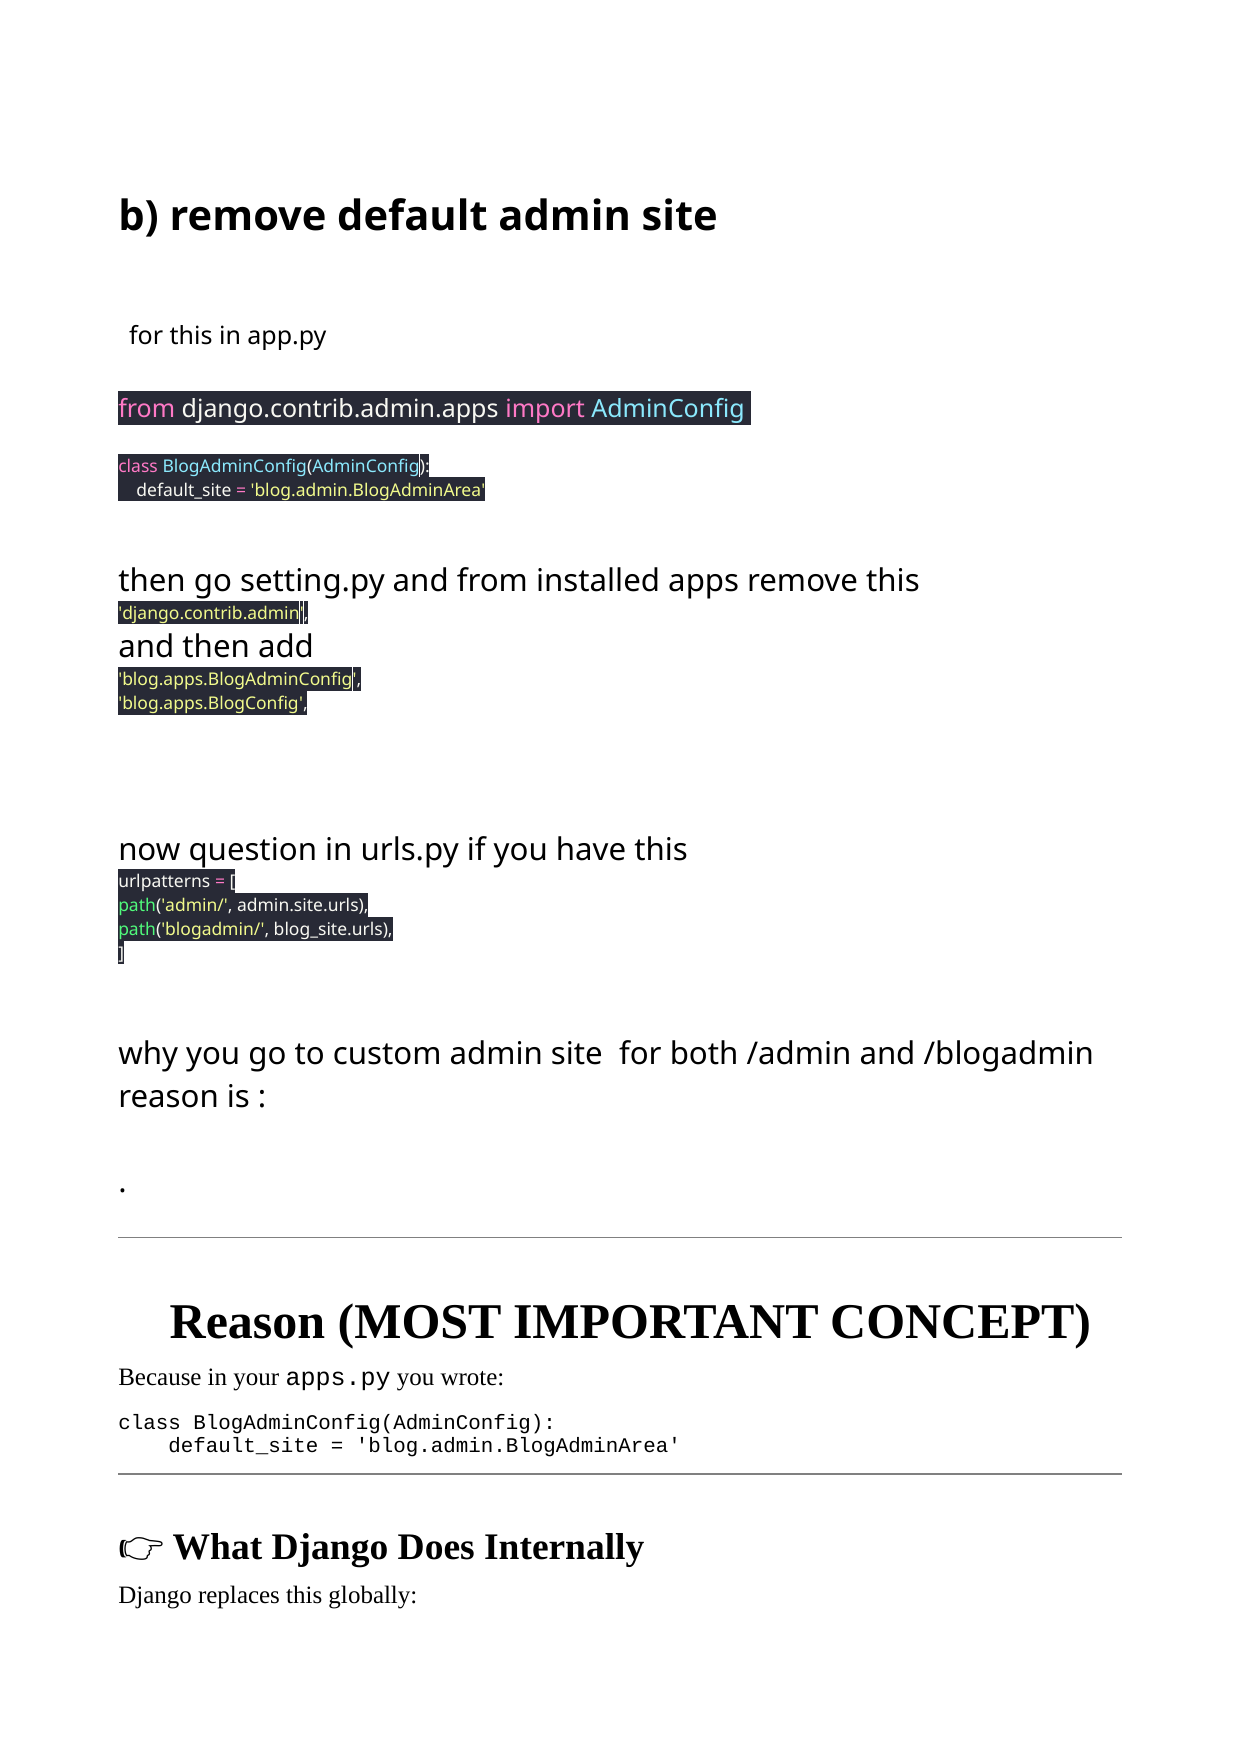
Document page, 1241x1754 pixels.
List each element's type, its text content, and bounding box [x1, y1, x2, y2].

text class BlogAdminConfig(AdminConfig): [118, 453, 1122, 477]
text for this in app.py [118, 300, 1122, 357]
text default_site = 'blog.admin.BlogAdminArea' [118, 1435, 1122, 1459]
text . [118, 1159, 1122, 1201]
text why you go to custom admin site for both /admin and /blogadmin [118, 1031, 1122, 1074]
text path('admin/', admin.site.urls), [118, 893, 1122, 917]
text class BlogAdminConfig(AdminConfig): [118, 1412, 1122, 1435]
text from django.contrib.admin.apps import AdminConfig [118, 391, 1122, 425]
subtitle 🚨 Reason (MOST IMPORTANT CONCEPT) [118, 1292, 1122, 1349]
text urlpatterns = [ [118, 869, 1122, 893]
text ] [118, 941, 1122, 964]
subtitle 👉 What Django Does Internally [118, 1524, 1122, 1567]
text default_site = 'blog.admin.BlogAdminArea' [118, 477, 1122, 501]
text Because in your apps.py you wrote: [118, 1362, 1122, 1392]
text 'django.contrib.admin', [118, 601, 1122, 624]
text 'blog.apps.BlogAdminConfig', [118, 667, 1122, 691]
text now question in urls.py if you have this [118, 827, 1122, 869]
text path('blogadmin/', blog_site.urls), [118, 917, 1122, 941]
text 'blog.apps.BlogConfig', [118, 691, 1122, 715]
text reason is : [118, 1074, 1122, 1116]
text b) remove default admin site [118, 186, 1122, 243]
text then go setting.py and from installed apps remove this [118, 558, 1122, 601]
text and then add [118, 624, 1122, 667]
text Django replaces this globally: [118, 1580, 1122, 1608]
